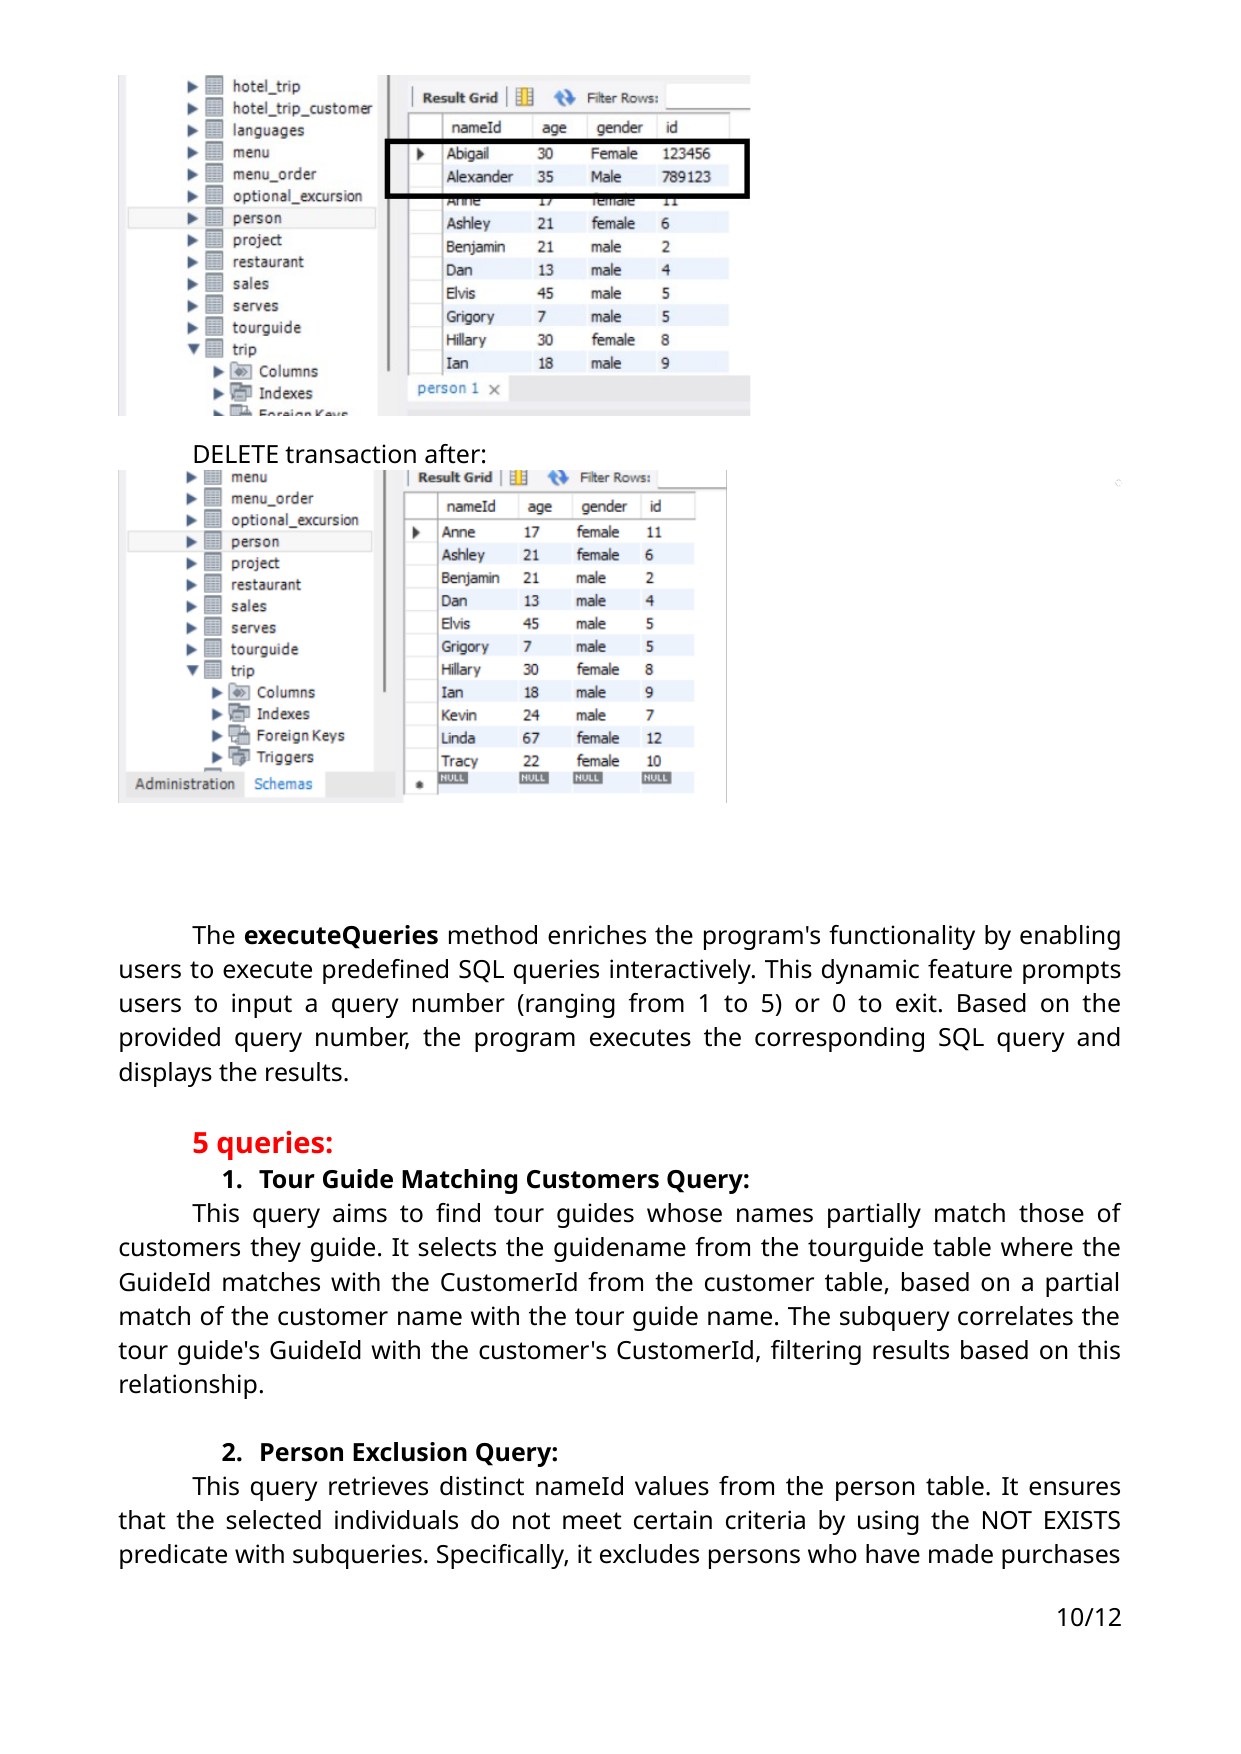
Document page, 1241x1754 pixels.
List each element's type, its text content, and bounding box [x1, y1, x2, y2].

text This query retrieves distinct nameId values from the person table. It ensures that the selected individuals do not meet certain criteria by using the NOT EXISTS predicate with subqueries. Specifically, it excludes persons who have made purchases [118, 1468, 1122, 1571]
list Person Exclusion Query: [221, 1434, 1122, 1468]
text The executeQueries method enriches the program's functionality by enabling users to execute predefined SQL queries interactively. This dynamic feature prompts users to input a query number (ranging from 1 to 5) or 0 to exit. Based on the provided query number, the program executes the corresponding SQL query and displays the results. [118, 918, 1122, 1088]
list Tour Guide Matching Customers Query: [221, 1162, 1122, 1196]
text This query aims to find tour guides whose names partially match those of customers they guide. It selects the guidename from the tourguide table where the GuideId matches with the CustomerId from the customer table, based on a partial match of the customer name with the tour guide name. The subquery correlates the tour guide's GuideId with the customer's CustomerId, filtering results based on this relationship. [118, 1196, 1122, 1400]
text DELETE transaction after: [118, 436, 1122, 803]
text 5 queries: [118, 1122, 1122, 1162]
